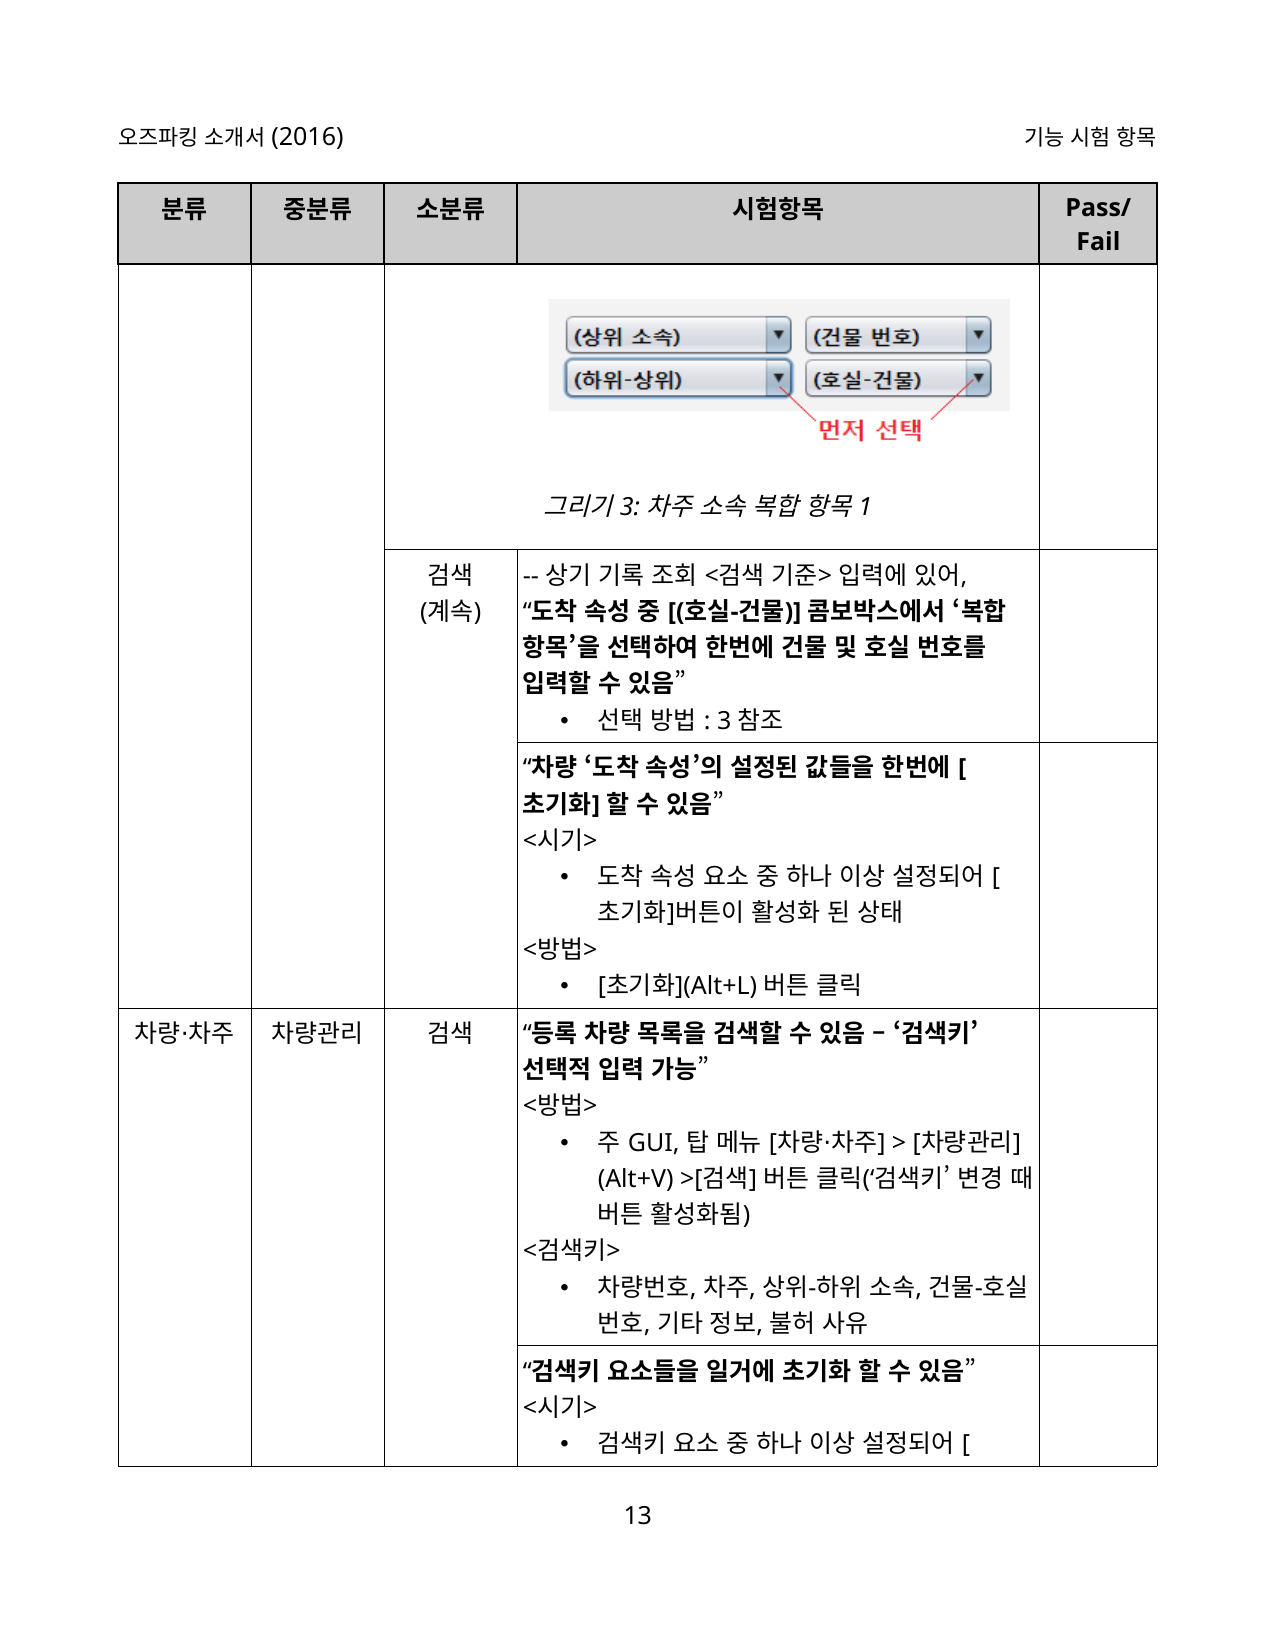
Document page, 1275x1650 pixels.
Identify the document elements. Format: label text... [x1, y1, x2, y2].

table_cell [1040, 743, 1157, 1007]
table_cell 검색 (계속) [385, 550, 517, 1007]
table_cell “차량 ‘도착 속성’의 설정된 값들을 한번에 [초기화] 할 수 있음” <시기> 도착 속성 요소 중 하나 이상 설정되어 [초기화]버튼이 활성화 된 상태 <방법> [초기화](Alt+L) 버튼 클릭 [518, 743, 1039, 1007]
table_cell 차량관리 [252, 1009, 384, 1466]
table_header 중분류 [252, 184, 383, 263]
table_cell [1040, 550, 1157, 742]
table_cell [385, 265, 1039, 549]
table_cell [1040, 1009, 1157, 1345]
table_header 시험항목 [518, 184, 1038, 263]
table_cell [1040, 1346, 1157, 1466]
table_cell “등록 차량 목록을 검색할 수 있음 – ‘검색키’ 선택적 입력 가능” <방법> 주 GUI, 탑 메뉴 [차량⋅차주] > [차량관리](Alt+V) >[검색] 버튼 클릭(‘검색키’ 변경 때 버튼 활성화됨) <검색키> 차량번호, 차주, 상위-하위 소속, 건물-호실 번호, 기타 정보, 불허 사유 [518, 1009, 1039, 1345]
table_header 분류 [119, 184, 250, 263]
table_cell -- 상기 기록 조회 <검색 기준> 입력에 있어, “도착 속성 중 [(호실-건물)] 콤보박스에서 ‘복합 항목’을 선택하여 한번에 건물 및 호실 번호를 입력할 수 있음” 선택 방법 : 그리기 3 참조 [518, 550, 1039, 742]
table_cell 검색 [385, 1009, 517, 1466]
table_cell [252, 265, 384, 1007]
table_cell “검색키 요소들을 일거에 초기화 할 수 있음” <시기> 검색키 요소 중 하나 이상 설정되어 [ [518, 1346, 1039, 1466]
table_cell 차량⋅차주 [119, 1009, 251, 1466]
table_cell [1040, 265, 1157, 549]
table_cell [119, 265, 251, 1007]
table_header Pass/Fail [1040, 184, 1156, 263]
table_header 소분류 [385, 184, 516, 263]
picture [548, 299, 1010, 453]
